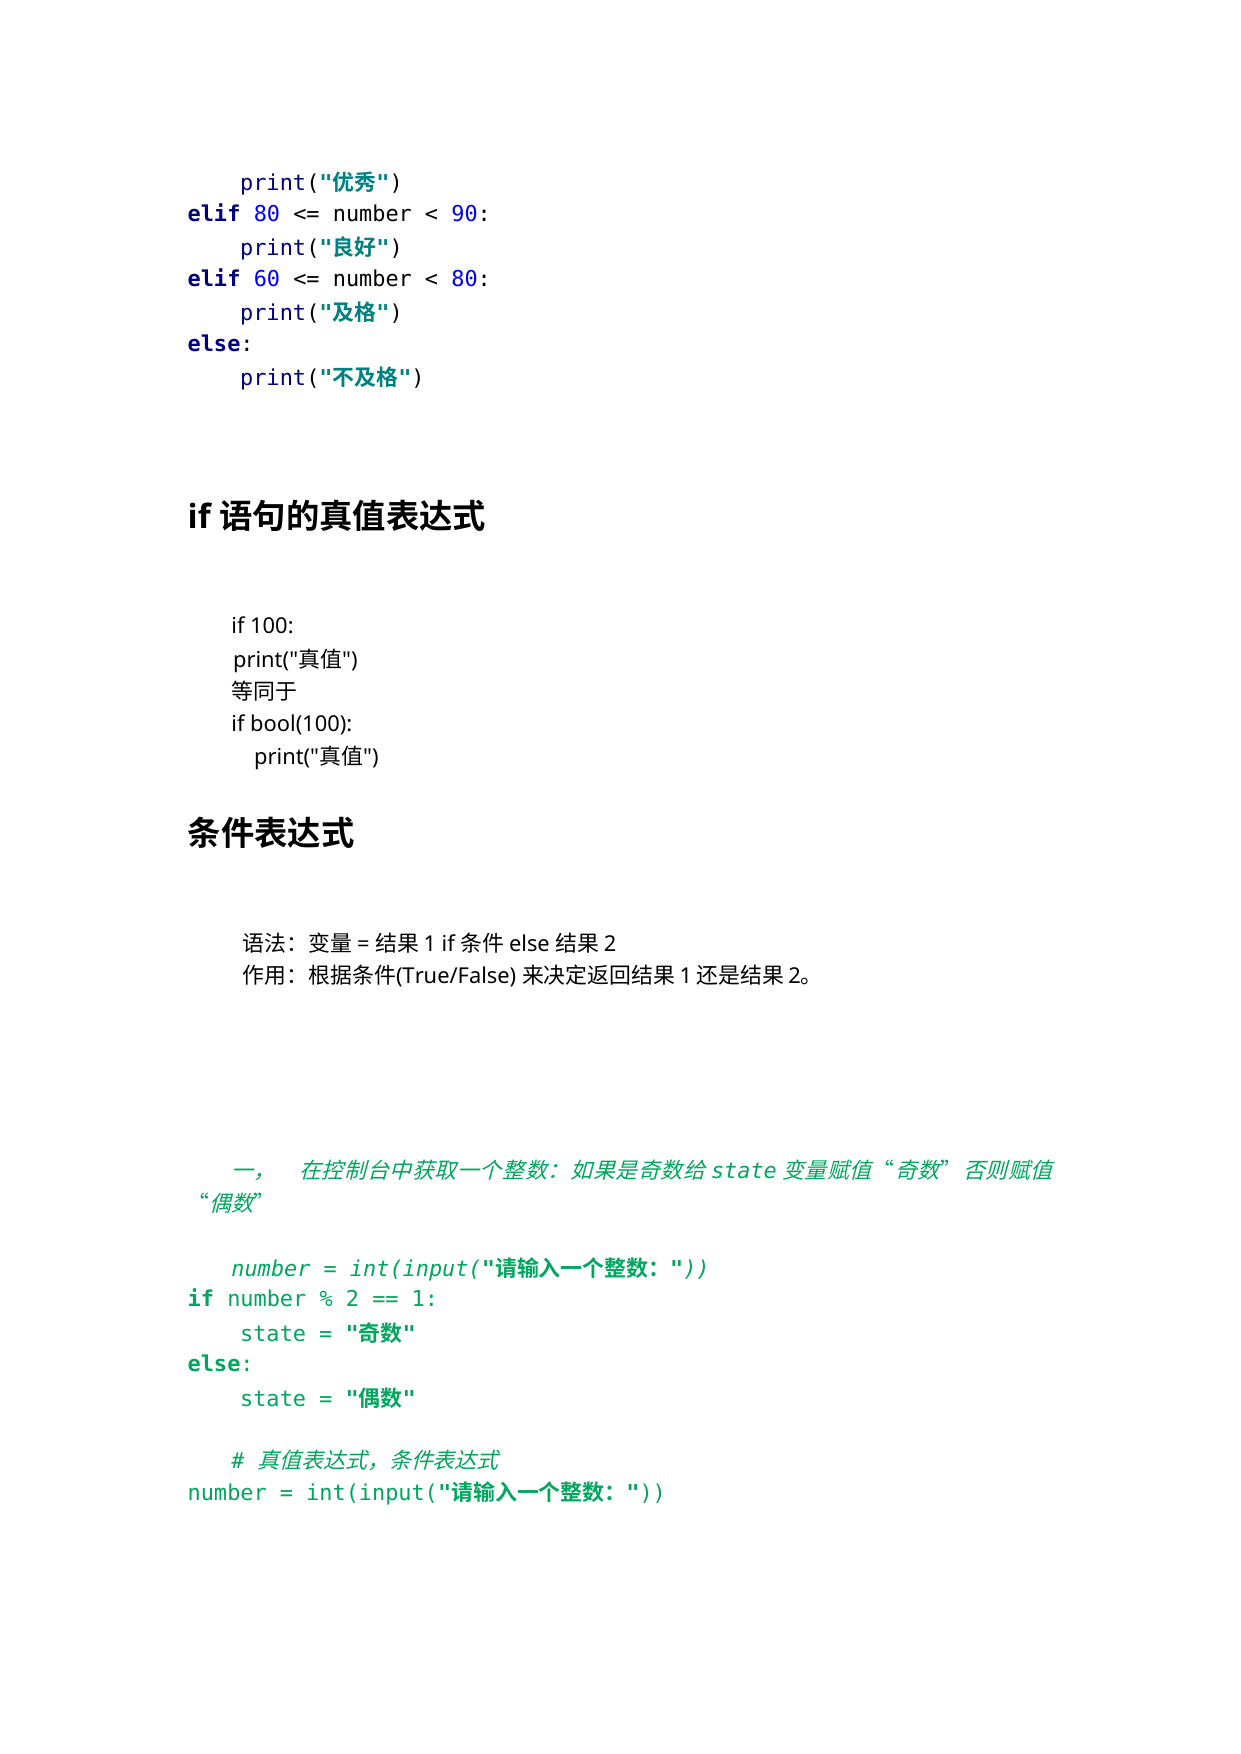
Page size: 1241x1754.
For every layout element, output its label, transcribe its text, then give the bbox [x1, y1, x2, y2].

text print("良好") [187, 230, 1053, 262]
text if number % 2 == 1: [187, 1283, 1053, 1316]
text 作用：根据条件(True/False) 来决定返回结果1还是结果2。 [187, 958, 1053, 991]
text 等同于 [187, 674, 1053, 706]
text print("优秀") [187, 165, 1053, 197]
text state = "奇数" [187, 1316, 1053, 1348]
subtitle if 语句的真值表达式 [187, 481, 1053, 546]
text elif 80 <= number < 90: [187, 197, 1053, 230]
text else: [187, 327, 1053, 360]
text elif 60 <= number < 80: [187, 262, 1053, 295]
text if 100: [187, 609, 1053, 641]
text # 真值表达式，条件表达式 [187, 1442, 1053, 1475]
text print("及格") [187, 295, 1053, 327]
text 语法：变量 = 结果1 if 条件 else 结果2 [187, 926, 1053, 958]
text number = int(input("请输入一个整数：")) [187, 1251, 1053, 1283]
text 一， 在控制台中获取一个整数：如果是奇数给state变量赋值“奇数”否则赋值“偶数” [187, 1153, 1053, 1218]
text state = "偶数" [187, 1381, 1053, 1413]
text print("真值") [187, 739, 1053, 771]
subtitle 条件表达式 [187, 798, 1053, 863]
text else: [187, 1348, 1053, 1381]
text print("真值") [187, 641, 1053, 674]
text number = int(input("请输入一个整数：")) [187, 1475, 1053, 1507]
text if bool(100): [187, 706, 1053, 739]
text print("不及格") [187, 360, 1053, 392]
